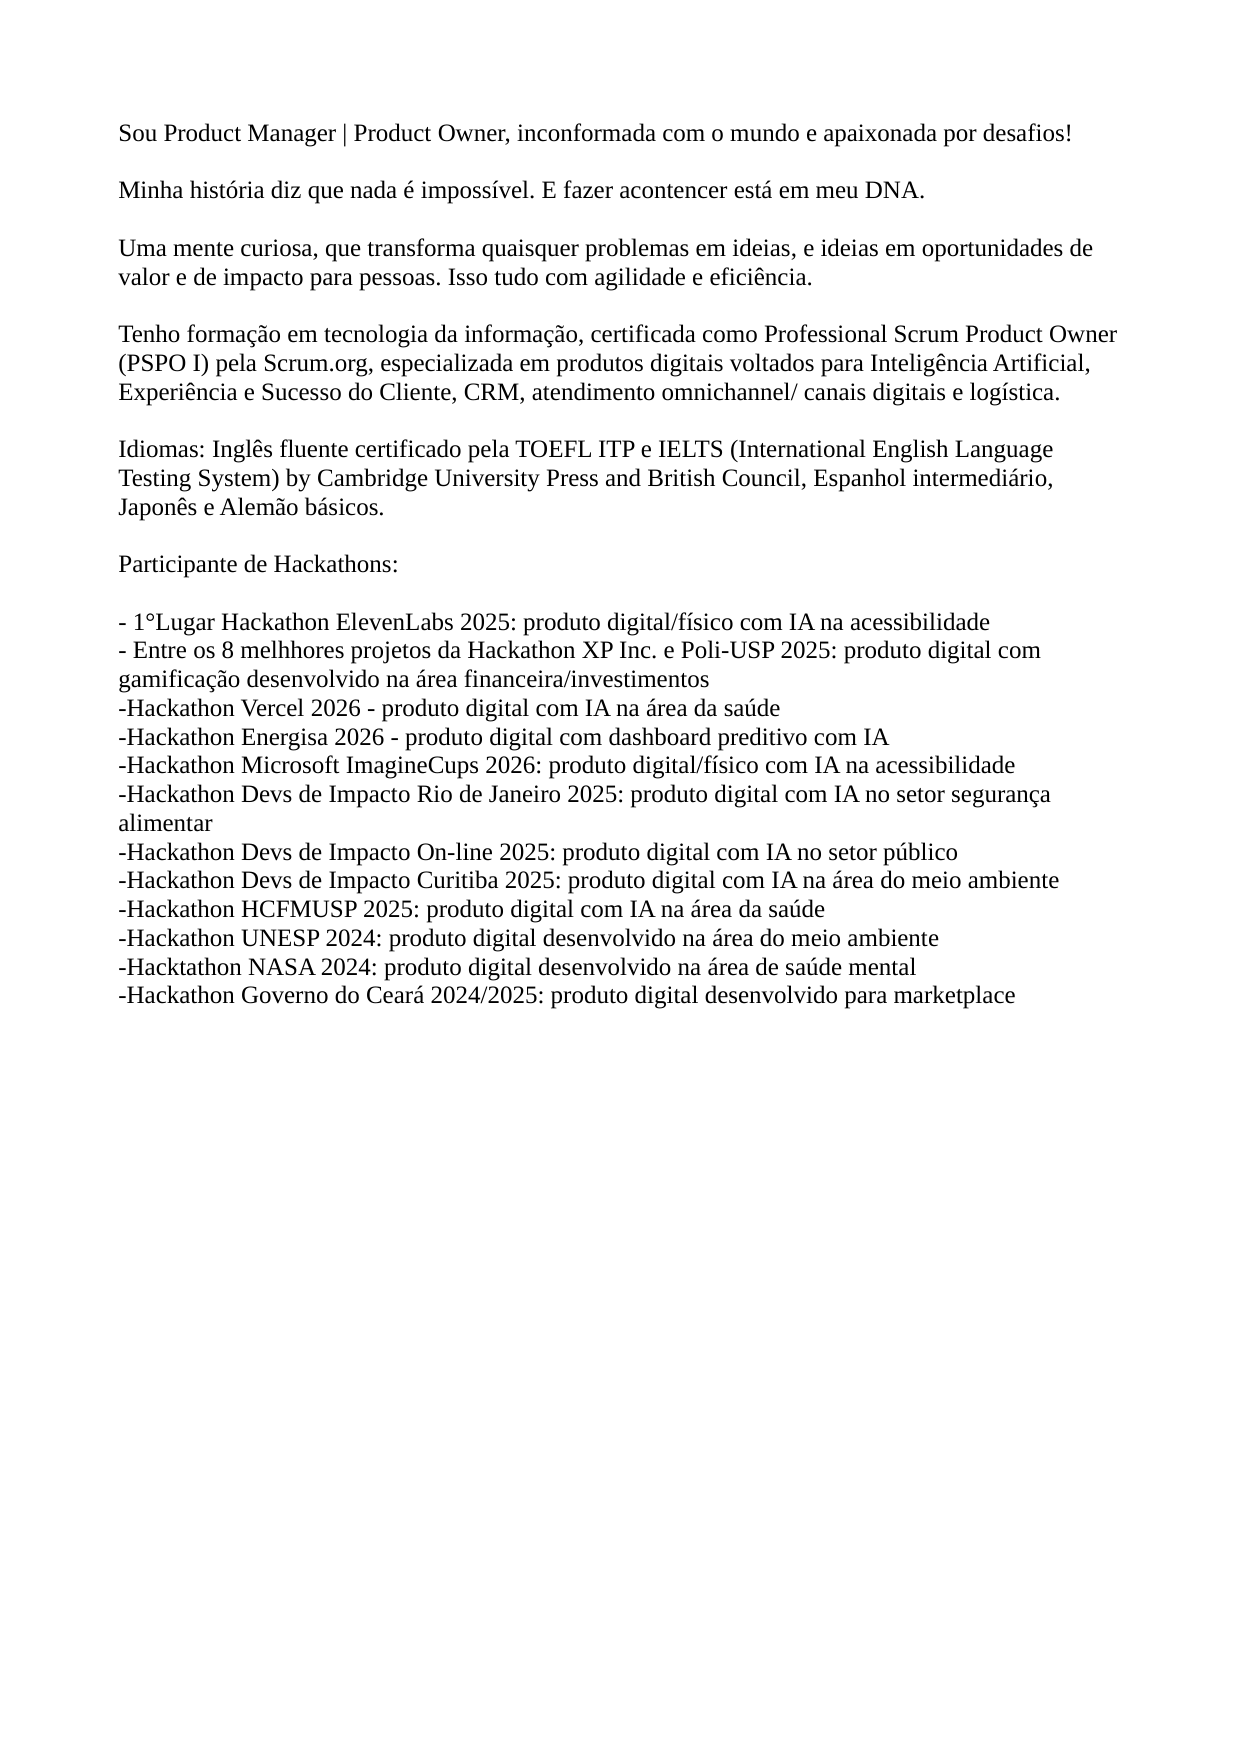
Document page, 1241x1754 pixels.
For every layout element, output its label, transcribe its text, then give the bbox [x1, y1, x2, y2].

text - 1°Lugar Hackathon ElevenLabs 2025: produto digital/físico com IA na acessibilidade [118, 607, 1122, 636]
text - Entre os 8 melhhores projetos da Hackathon XP Inc. e Poli-USP 2025: produto digital com gamificação desenvolvido na área financeira/investimentos [118, 636, 1122, 693]
text Idiomas: Inglês fluente certificado pela TOEFL ITP e IELTS (International English Language Testing System) by Cambridge University Press and British Council, Espanhol intermediário, Japonês e Alemão básicos. [118, 434, 1122, 521]
text -Hacktathon NASA 2024: produto digital desenvolvido na área de saúde mental [118, 952, 1122, 981]
text -Hackathon Devs de Impacto Curitiba 2025: produto digital com IA na área do meio ambiente [118, 866, 1122, 894]
text Tenho formação em tecnologia da informação, certificada como Professional Scrum Product Owner (PSPO I) pela Scrum.org, especializada em produtos digitais voltados para Inteligência Artificial, Experiência e Sucesso do Cliente, CRM, atendimento omnichannel/ canais digitais e logística. [118, 319, 1122, 406]
text -Hackathon Vercel 2026 - produto digital com IA na área da saúde [118, 693, 1122, 722]
text Minha história diz que nada é impossível. E fazer acontencer está em meu DNA. [118, 176, 1122, 204]
text -Hackathon Energisa 2026 - produto digital com dashboard preditivo com IA [118, 722, 1122, 751]
text Participante de Hackathons: [118, 549, 1122, 578]
text -Hackathon Devs de Impacto Rio de Janeiro 2025: produto digital com IA no setor segurança alimentar [118, 779, 1122, 837]
text -Hackathon Microsoft ImagineCups 2026: produto digital/físico com IA na acessibilidade [118, 751, 1122, 779]
text Sou Product Manager | Product Owner, inconformada com o mundo e apaixonada por desafios! [118, 118, 1122, 147]
text -Hackathon Devs de Impacto On-line 2025: produto digital com IA no setor público [118, 837, 1122, 866]
text -Hackathon HCFMUSP 2025: produto digital com IA na área da saúde [118, 894, 1122, 923]
text Uma mente curiosa, que transforma quaisquer problemas em ideias, e ideias em oportunidades de valor e de impacto para pessoas. Isso tudo com agilidade e eficiência. [118, 233, 1122, 291]
text -Hackathon UNESP 2024: produto digital desenvolvido na área do meio ambiente [118, 923, 1122, 952]
text -Hackathon Governo do Ceará 2024/2025: produto digital desenvolvido para marketplace [118, 981, 1122, 1009]
